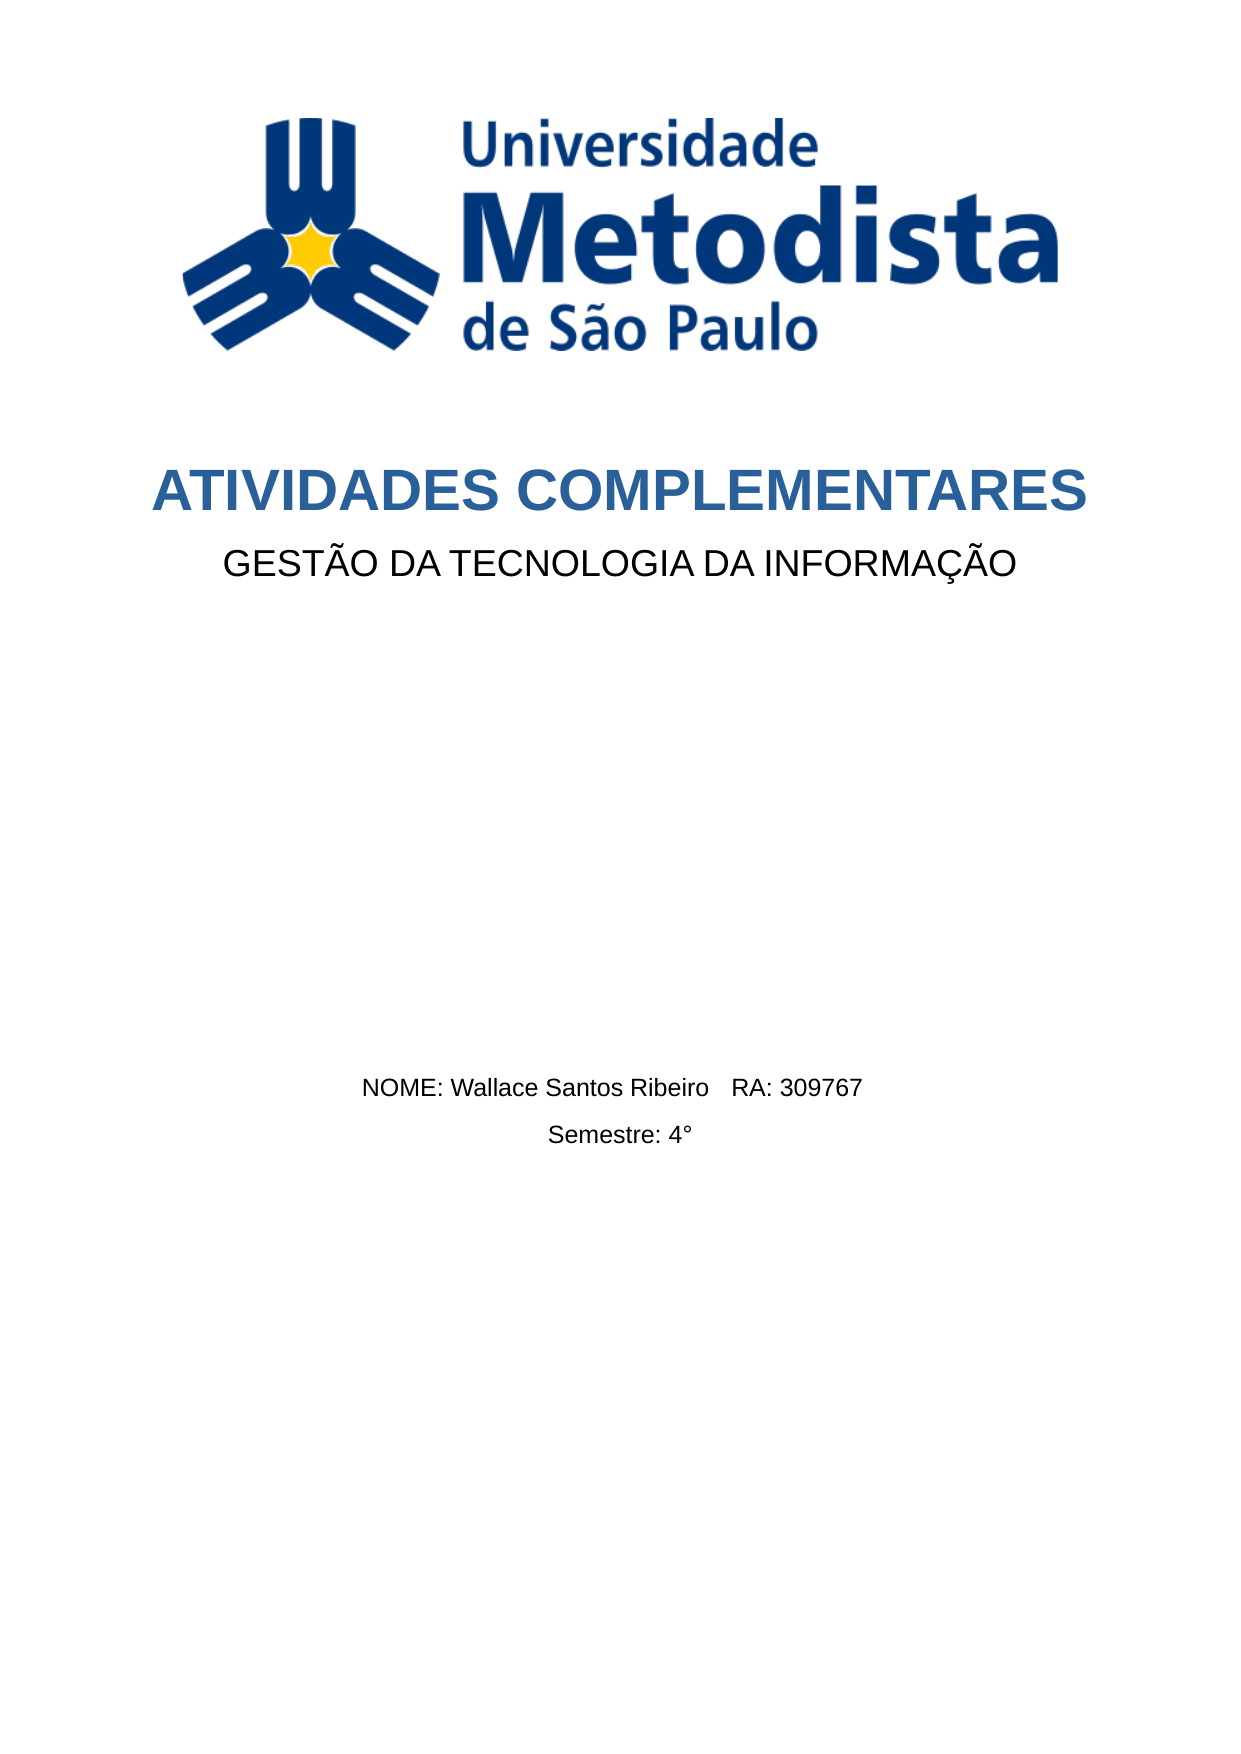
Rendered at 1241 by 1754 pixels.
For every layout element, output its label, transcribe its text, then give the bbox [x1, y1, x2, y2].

subtitle GESTÃO DA TECNOLOGIA DA INFORMAÇÃO [118, 541, 1122, 584]
text NOME: Wallace Santos Ribeiro RA: 309767 [118, 1073, 1122, 1101]
title ATIVIDADES COMPLEMENTARES [118, 455, 1122, 522]
picture [182, 118, 1058, 351]
text Semestre: 4° [118, 1120, 1122, 1149]
